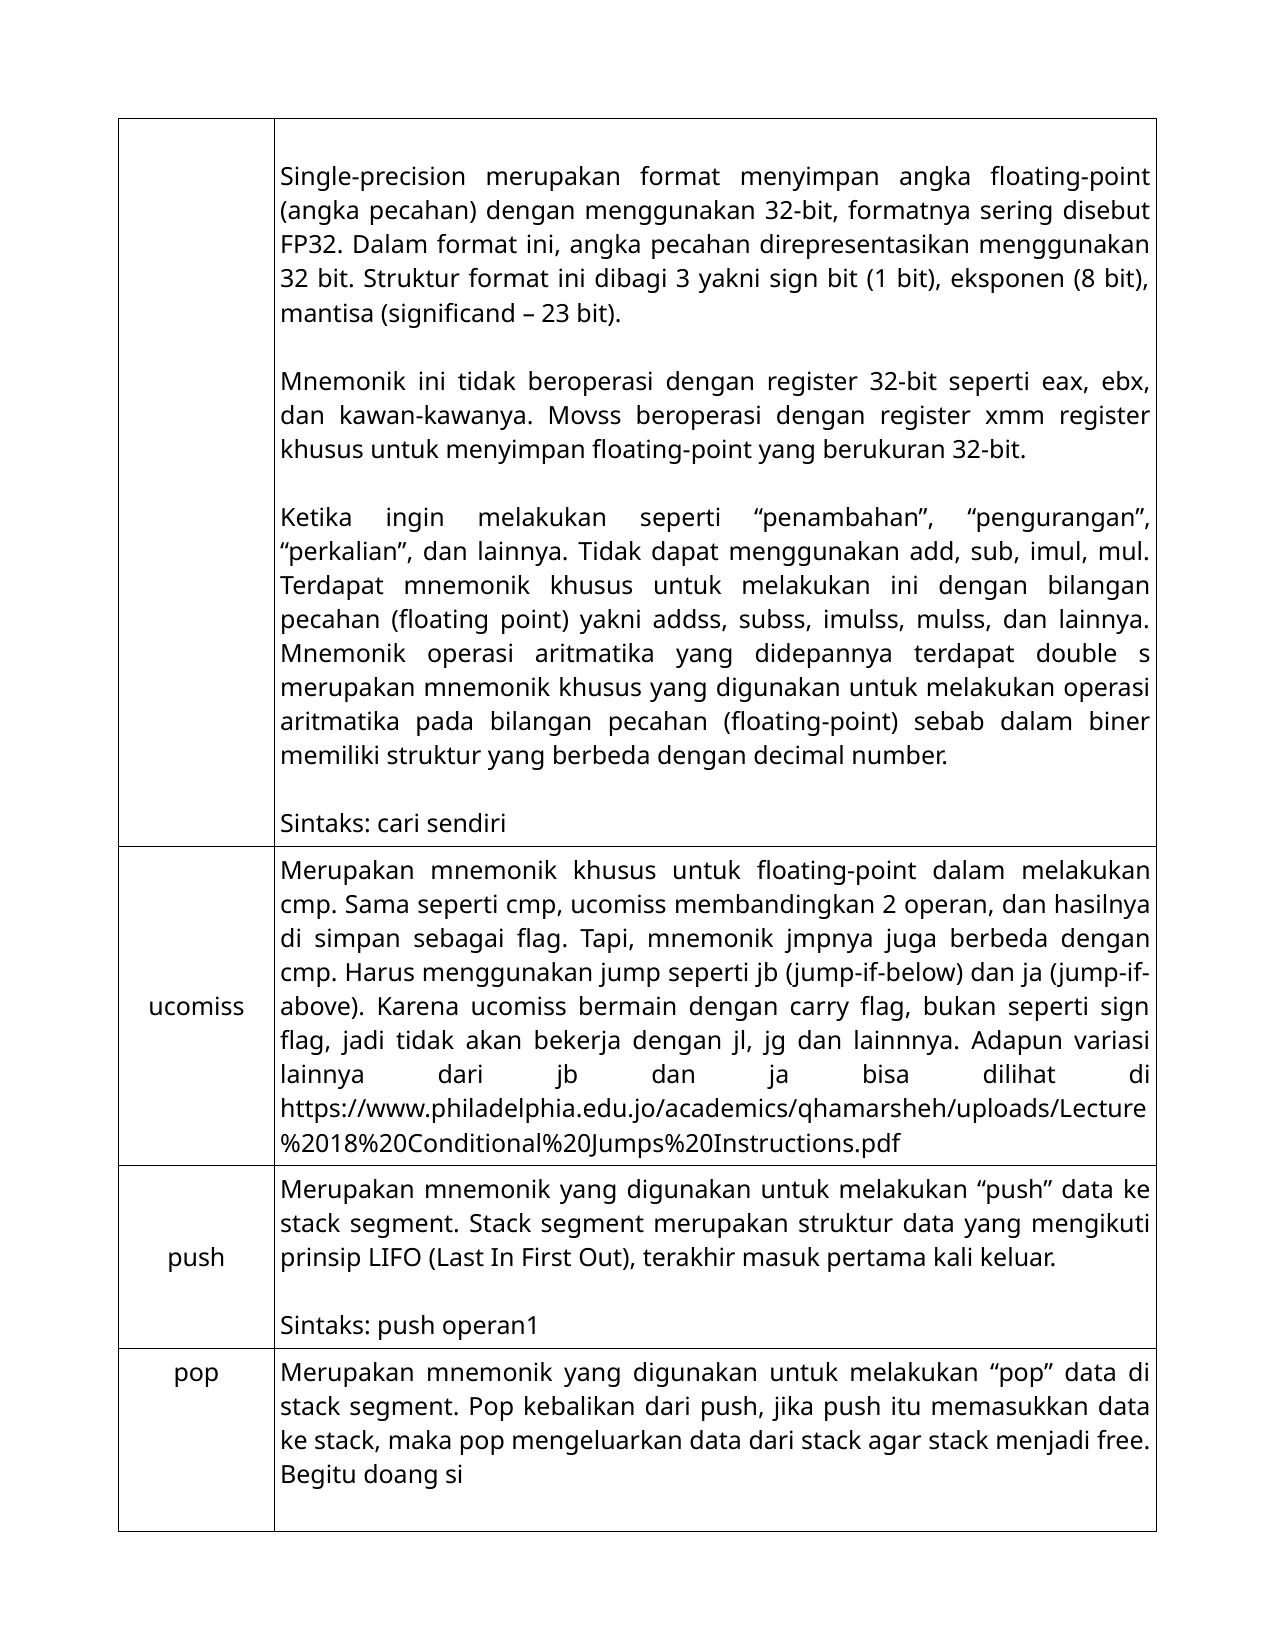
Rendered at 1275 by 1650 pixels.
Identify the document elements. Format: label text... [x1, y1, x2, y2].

table_cell push [119, 1166, 274, 1348]
table_cell ucomiss [119, 847, 274, 1165]
table_cell [119, 119, 274, 846]
table_cell Merupakan mnemonik yang digunakan untuk melakukan “push” data ke stack segment. Stack segment merupakan struktur data yang mengikuti prinsip LIFO (Last In First Out), terakhir masuk pertama kali keluar. Sintaks: push operan1 [275, 1166, 1156, 1348]
table_cell Merupakan mnemonik khusus untuk floating-point dalam melakukan cmp. Sama seperti cmp, ucomiss membandingkan 2 operan, dan hasilnya di simpan sebagai flag. Tapi, mnemonik jmpnya juga berbeda dengan cmp. Harus menggunakan jump seperti jb (jump-if-below) dan ja (jump-if-above). Karena ucomiss bermain dengan carry flag, bukan seperti sign flag, jadi tidak akan bekerja dengan jl, jg dan lainnnya. Adapun variasi lainnya dari jb dan ja bisa dilihat di https://www.philadelphia.edu.jo/academics/qhamarsheh/uploads/Lecture%2018%20Conditional%20Jumps%20Instructions.pdf [275, 847, 1156, 1165]
table_cell Merupakan mnemonik yang digunakan untuk melakukan “pop” data di stack segment. Pop kebalikan dari push, jika push itu memasukkan data ke stack, maka pop mengeluarkan data dari stack agar stack menjadi free. Begitu doang si [275, 1349, 1156, 1531]
table_cell pop [119, 1349, 274, 1531]
table_cell Single-precision merupakan format menyimpan angka floating-point (angka pecahan) dengan menggunakan 32-bit, formatnya sering disebut FP32. Dalam format ini, angka pecahan direpresentasikan menggunakan 32 bit. Struktur format ini dibagi 3 yakni sign bit (1 bit), eksponen (8 bit), mantisa (significand – 23 bit). Mnemonik ini tidak beroperasi dengan register 32-bit seperti eax, ebx, dan kawan-kawanya. Movss beroperasi dengan register xmm register khusus untuk menyimpan floating-point yang berukuran 32-bit. Ketika ingin melakukan seperti “penambahan”, “pengurangan”, “perkalian”, dan lainnya. Tidak dapat menggunakan add, sub, imul, mul. Terdapat mnemonik khusus untuk melakukan ini dengan bilangan pecahan (floating point) yakni addss, subss, imulss, mulss, dan lainnya. Mnemonik operasi aritmatika yang didepannya terdapat double s merupakan mnemonik khusus yang digunakan untuk melakukan operasi aritmatika pada bilangan pecahan (floating-point) sebab dalam biner memiliki struktur yang berbeda dengan decimal number. Sintaks: cari sendiri [275, 119, 1156, 846]
